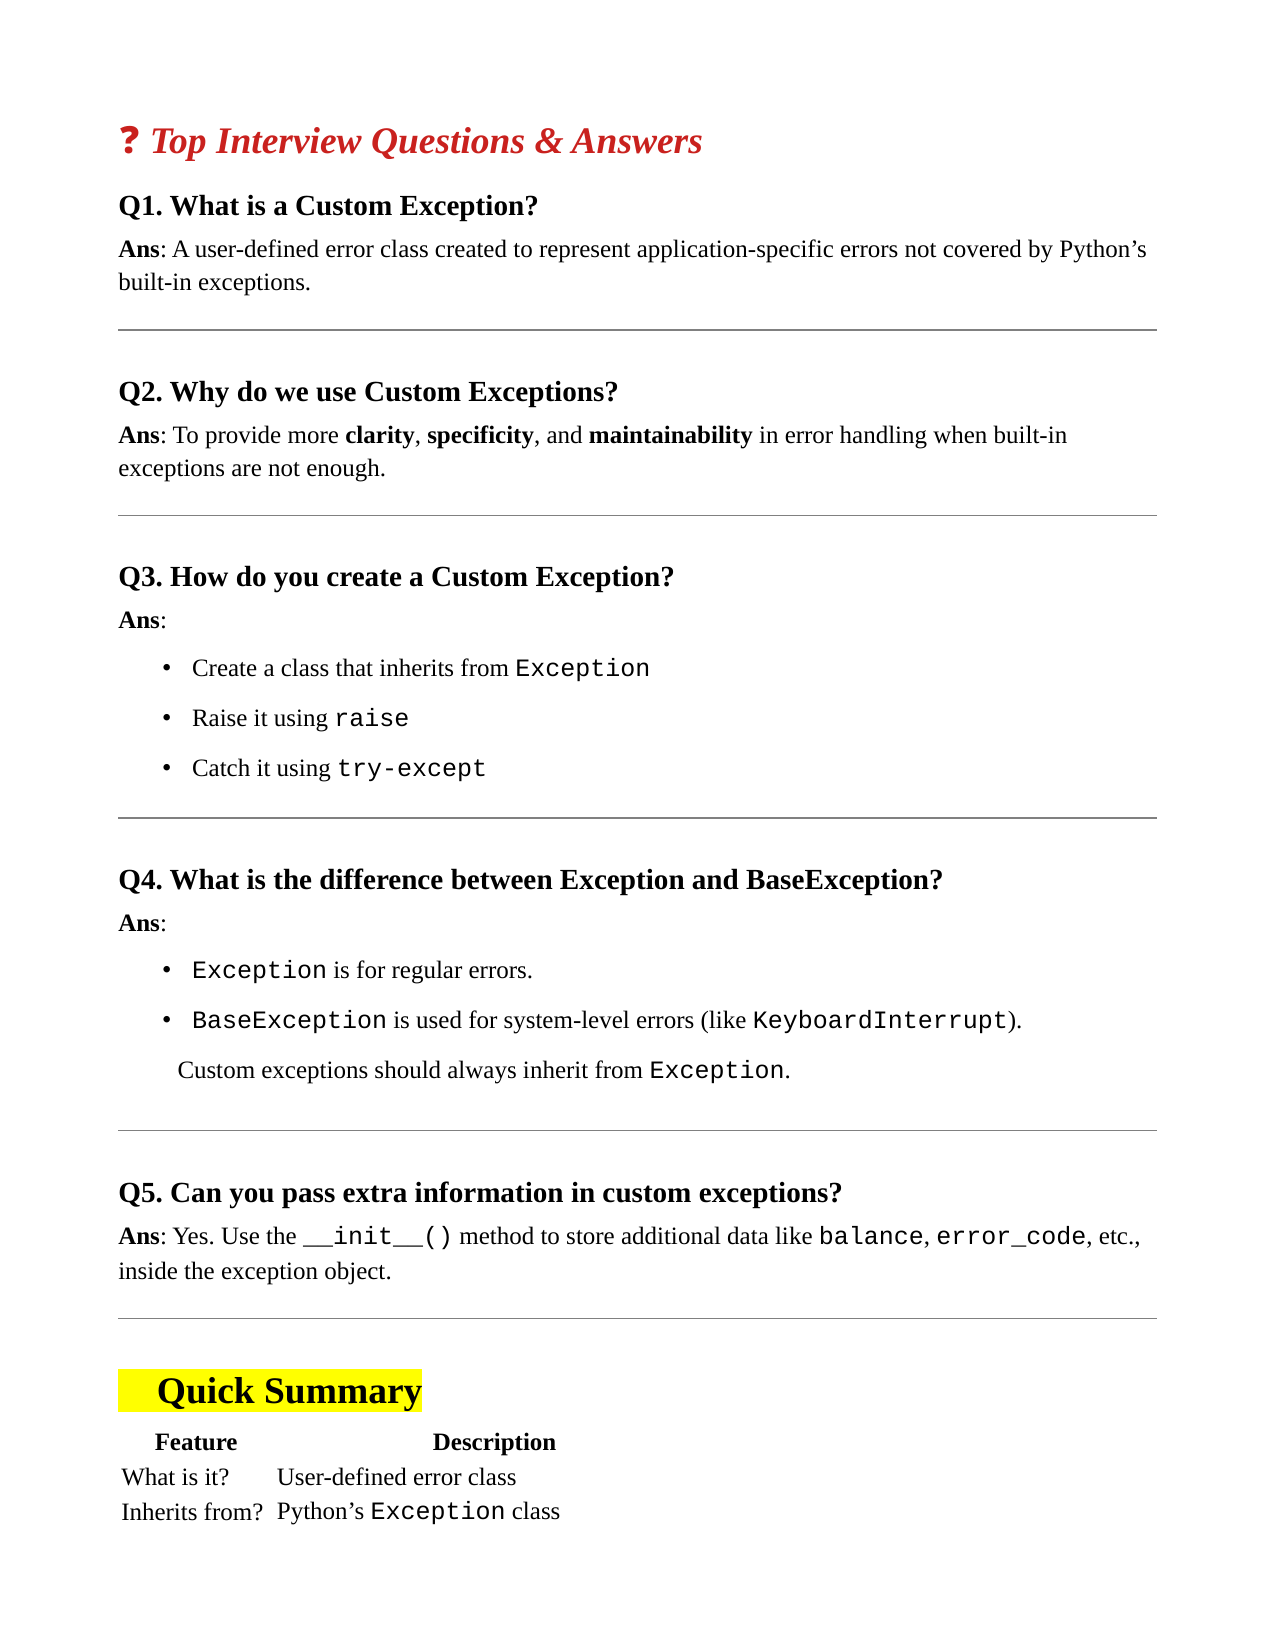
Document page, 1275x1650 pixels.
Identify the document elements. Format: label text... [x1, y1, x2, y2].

subtitle Q2. Why do we use Custom Exceptions? [118, 374, 1157, 407]
list Exception is for regular errors. [162, 956, 1157, 986]
list Create a class that inherits from Exception [162, 653, 1157, 684]
table_header Feature [118, 1424, 274, 1459]
text Ans: A user-defined error class created to represent application-specific errors not covered by Python’s built-in exceptions. [118, 234, 1157, 296]
subtitle Q1. What is a Custom Exception? [118, 188, 1157, 222]
list Raise it using raise [162, 703, 1157, 734]
list BaseException is used for system-level errors (like KeyboardInterrupt). [162, 1006, 1157, 1036]
subtitle ❓ Top Interview Questions & Answers [118, 118, 1157, 161]
text Custom exceptions should always inherit from Exception. [177, 1056, 1098, 1086]
table_cell User-defined error class [274, 1459, 715, 1493]
subtitle 🔁 Quick Summary [118, 1368, 1157, 1412]
subtitle Q4. What is the difference between Exception and BaseException? [118, 862, 1157, 895]
table_cell Inherits from? [118, 1493, 274, 1530]
table_cell Python’s Exception class [274, 1493, 715, 1530]
table_header Description [274, 1424, 715, 1459]
subtitle Q5. Can you pass extra information in custom exceptions? [118, 1175, 1157, 1208]
table_cell What is it? [118, 1459, 274, 1493]
text Ans: Yes. Use the __init__() method to store additional data like balance, error_code, etc., inside the exception object. [118, 1221, 1157, 1284]
text Ans: [118, 908, 1157, 937]
list Catch it using try-except [162, 753, 1157, 784]
subtitle Q3. How do you create a Custom Exception? [118, 559, 1157, 593]
text Ans: To provide more clarity, specificity, and maintainability in error handling when built-in exceptions are not enough. [118, 420, 1157, 482]
text Ans: [118, 605, 1157, 634]
